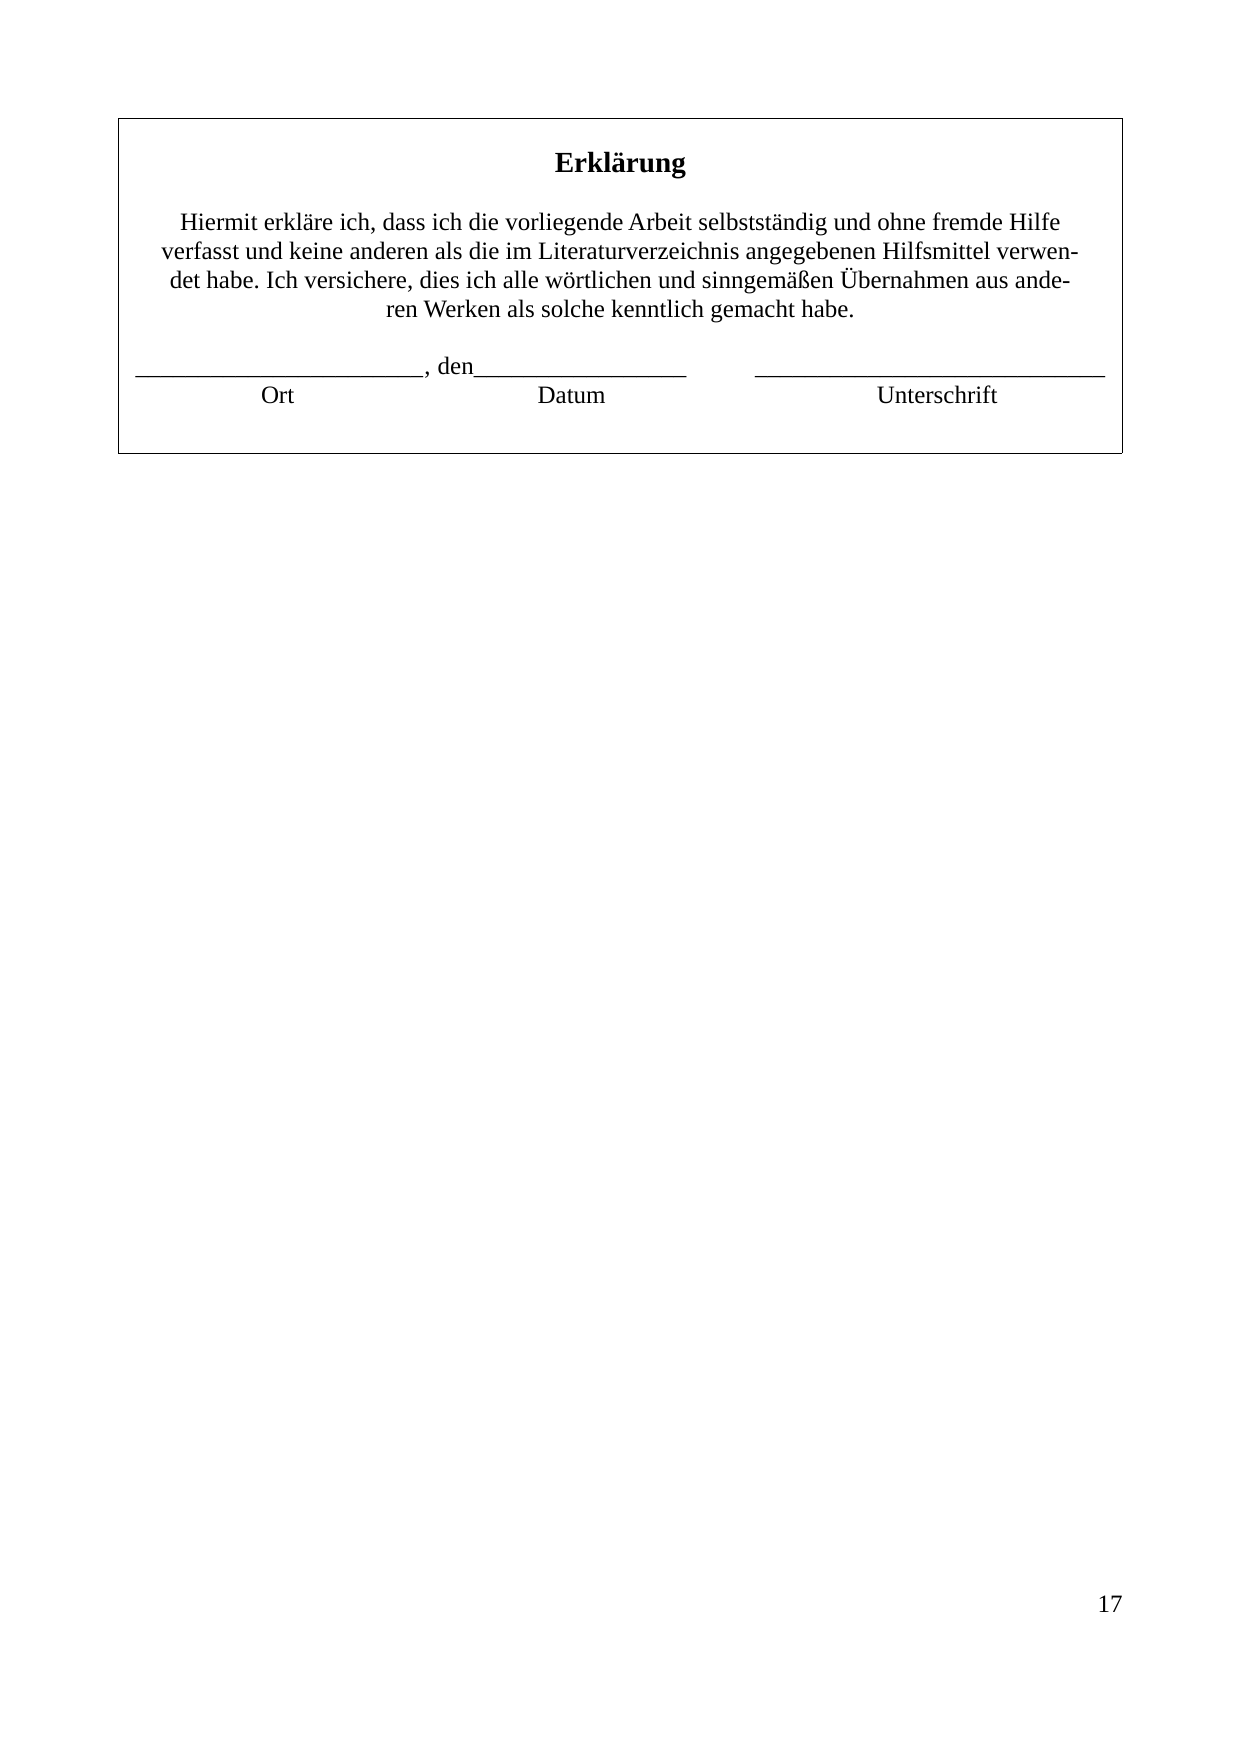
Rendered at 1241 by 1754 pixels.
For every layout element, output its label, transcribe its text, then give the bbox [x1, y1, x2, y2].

text Hiermit erkläre ich, dass ich die vorliegende Arbeit selbstständig und ohne fremde Hilfe [119, 204, 1122, 233]
text det habe. Ich versichere, dies ich alle wörtlichen und sinngemäßen Übernahmen aus ande- [119, 262, 1122, 291]
text 17 [118, 1589, 1122, 1618]
text verfasst und keine anderen als die im Literaturverzeichnis angegebenen Hilfsmittel verwen- [119, 233, 1122, 262]
text ren Werken als solche kenntlich gemacht habe. [119, 291, 1122, 322]
text _______________________‚ den_________________ ____________________________ [119, 348, 1122, 377]
text Erklärung [119, 142, 1122, 179]
text Ort Datum Unterschrift [119, 377, 1122, 409]
